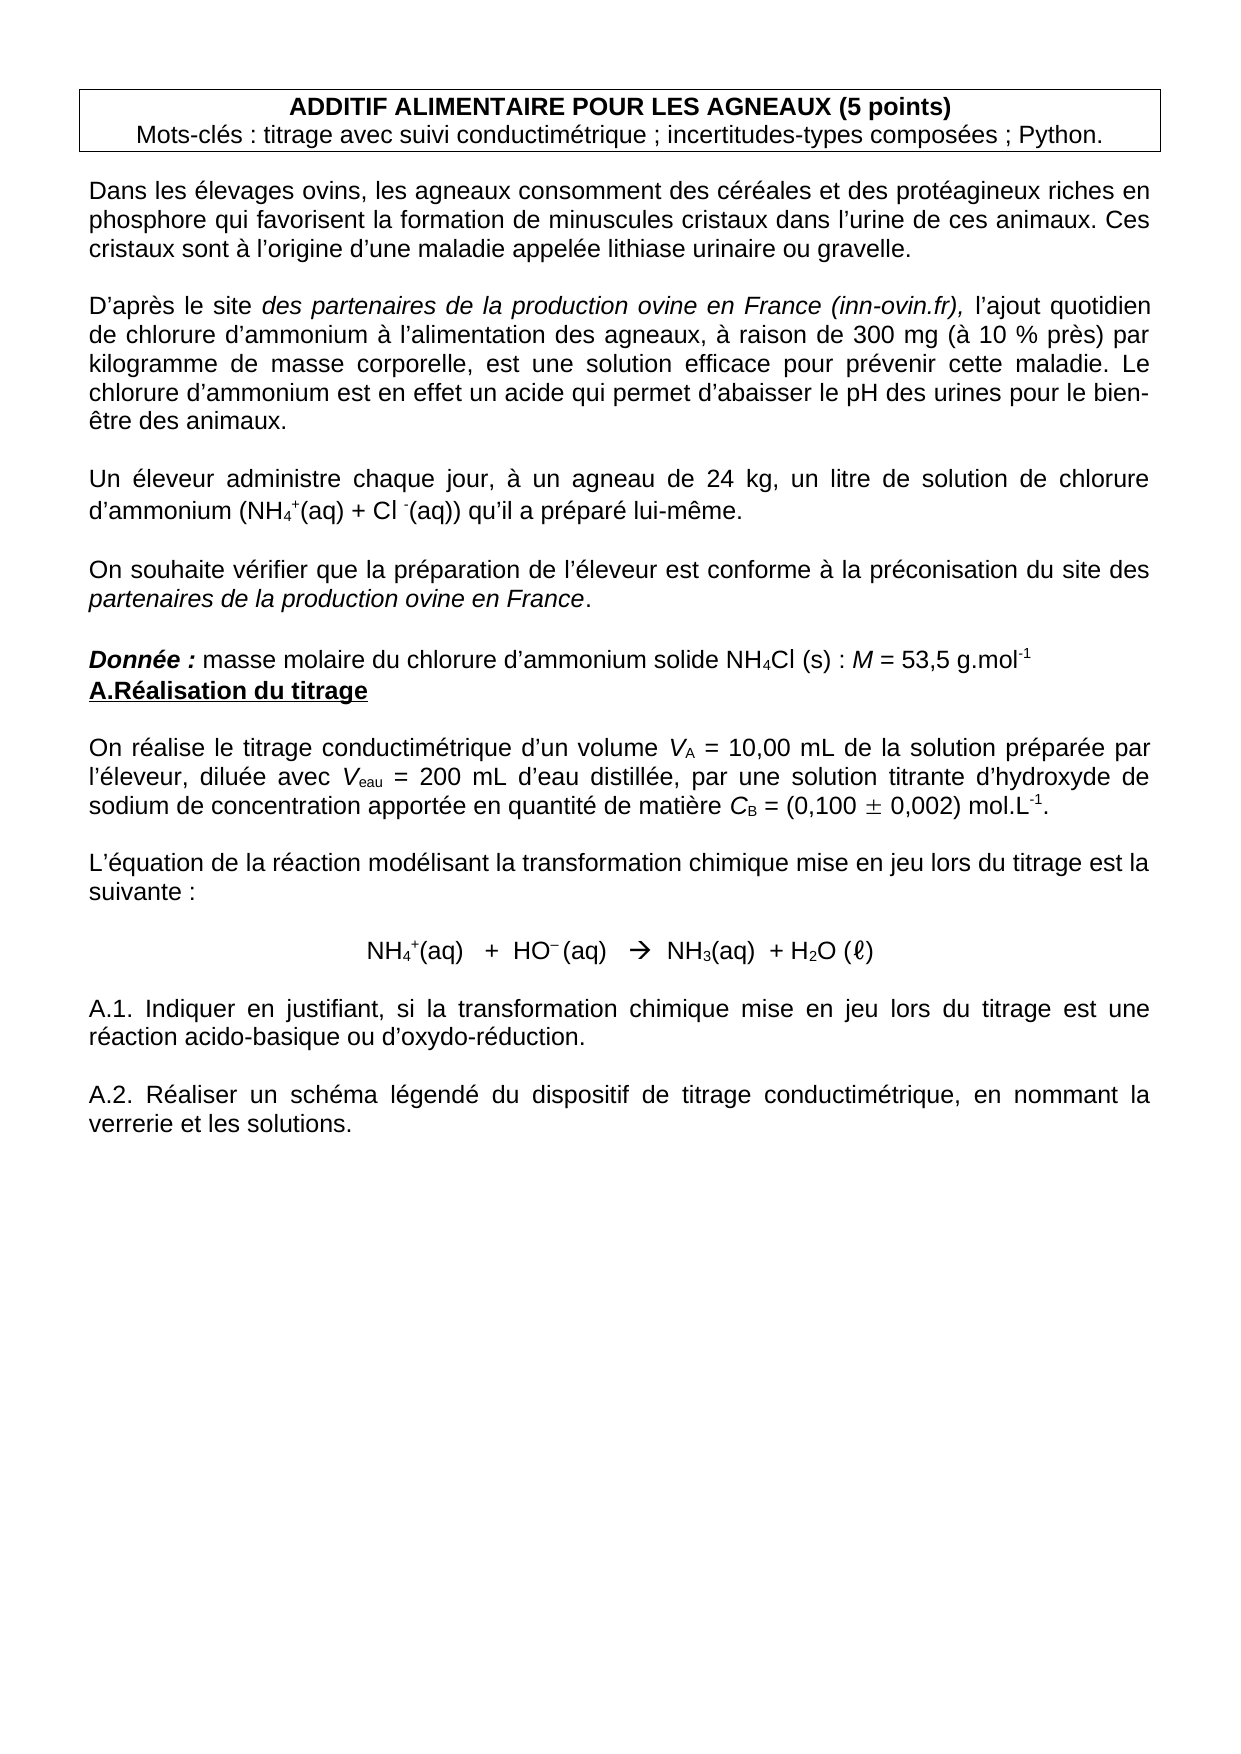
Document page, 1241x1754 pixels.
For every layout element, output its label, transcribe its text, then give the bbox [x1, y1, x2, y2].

text L’équation de la réaction modélisant la transformation chimique mise en jeu lors du titrage est la suivante : [89, 848, 1152, 906]
text On souhaite vérifier que la préparation de l’éleveur est conforme à la préconisation du site des partenaires de la production ovine en France. [89, 555, 1152, 613]
text Mots-clés : titrage avec suivi conductimétrique ; incertitudes-types composées ; Python. [80, 117, 1160, 151]
text Donnée : masse molaire du chlorure d’ammonium solide NH4Cl (s) : M = 53,5 g.mol-1 [89, 642, 1152, 676]
text Additif alimentaire pour les agneaux (5 points) [80, 90, 1160, 117]
text Dans les élevages ovins, les agneaux consomment des céréales et des protéagineux riches en phosphore qui favorisent la formation de minuscules cristaux dans l’urine de ces animaux. Ces cristaux sont à l’origine d’une maladie appelée lithiase urinaire ou gravelle. [89, 176, 1152, 263]
text D’après le site des partenaires de la production ovine en France (inn-ovin.fr), l’ajout quotidien de chlorure d’ammonium à l’alimentation des agneaux, à raison de 300 mg (à 10 % près) par kilogramme de masse corporelle, est une solution efficace pour prévenir cette maladie. Le chlorure d’ammonium est en effet un acide qui permet d’abaisser le pH des urines pour le bien-être des animaux. [89, 291, 1152, 435]
text A.2. Réaliser un schéma légendé du dispositif de titrage conductimétrique, en nommant la verrerie et les solutions. [89, 1080, 1152, 1137]
list A.Réalisation du titrage [89, 676, 1152, 704]
text NH4+(aq) + HO– (aq)  NH3(aq) + H2O (ℓ) [89, 934, 1152, 965]
text On réalise le titrage conductimétrique d’un volume VA = 10,00 mL de la solution préparée par l’éleveur, diluée avec Veau = 200 mL d’eau distillée, par une solution titrante d’hydroxyde de sodium de concentration apportée en quantité de matière CB = (0,100  0,002) mol.L-1. [89, 733, 1152, 819]
text A.1. Indiquer en justifiant, si la transformation chimique mise en jeu lors du titrage est une réaction acido-basique ou d’oxydo-réduction. [89, 993, 1152, 1051]
text Un éleveur administre chaque jour, à un agneau de 24 kg, un litre de solution de chlorure d’ammonium (NH4+(aq) + Cl -(aq)) qu’il a préparé lui-même. [89, 464, 1152, 527]
